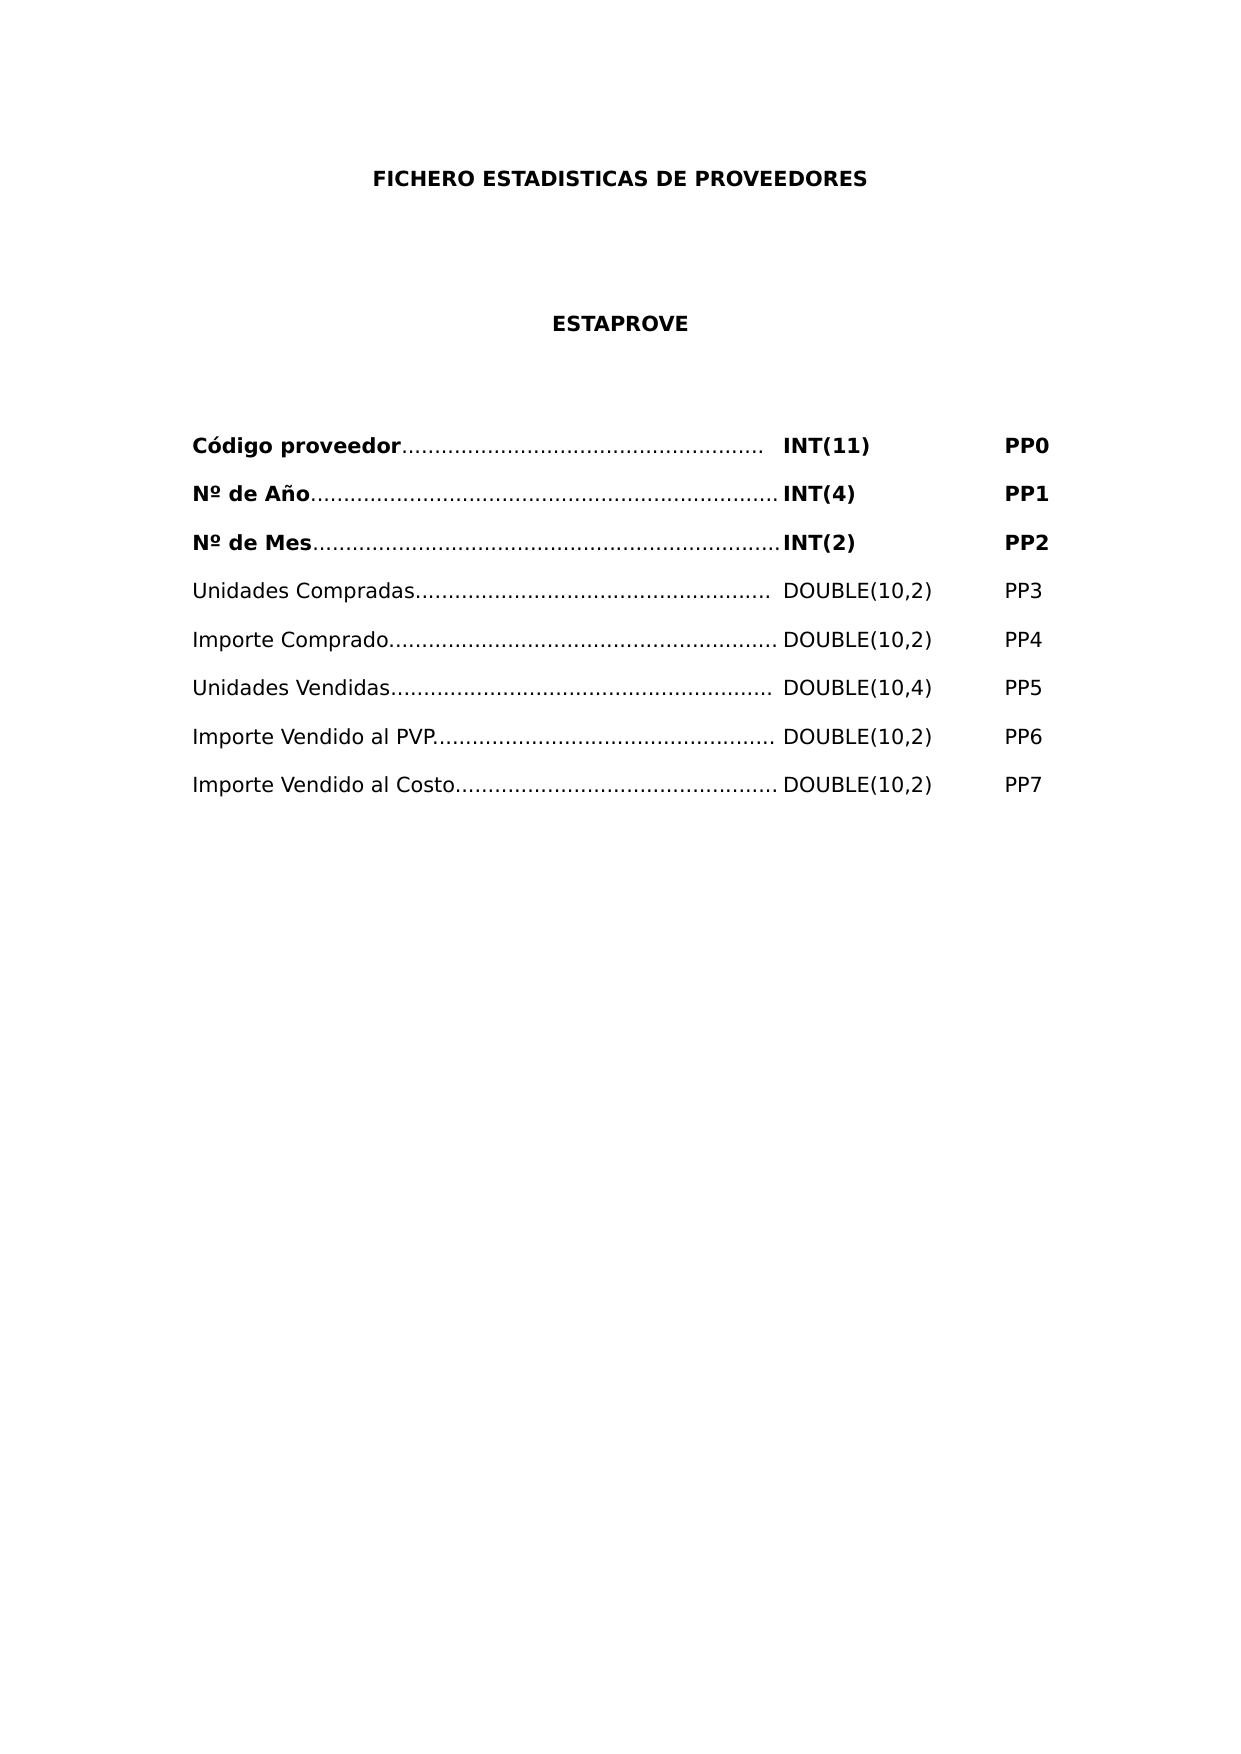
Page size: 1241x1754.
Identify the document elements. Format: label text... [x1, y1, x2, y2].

text FICHERO ESTADISTICAS DE PROVEEDORES [118, 167, 1122, 191]
text Unidades Vendidas.......................................................... DOUBLE(10,4) PP5 [118, 676, 1122, 701]
text Importe Vendido al PVP.................................................... DOUBLE(10,2) PP6 [118, 725, 1122, 749]
text Código proveedor....................................................... INT(11) PP0 [118, 434, 1122, 458]
text Importe Comprado........................................................... DOUBLE(10,2) PP4 [118, 628, 1122, 652]
text ESTAPROVE [118, 312, 1122, 337]
text Unidades Compradas...................................................... DOUBLE(10,2) PP3 [118, 579, 1122, 603]
text Nº de Año....................................................................... INT(4) PP1 [118, 482, 1122, 506]
text Importe Vendido al Costo................................................. DOUBLE(10,2) PP7 [118, 773, 1122, 798]
text Nº de Mes....................................................................... INT(2) PP2 [118, 531, 1122, 555]
